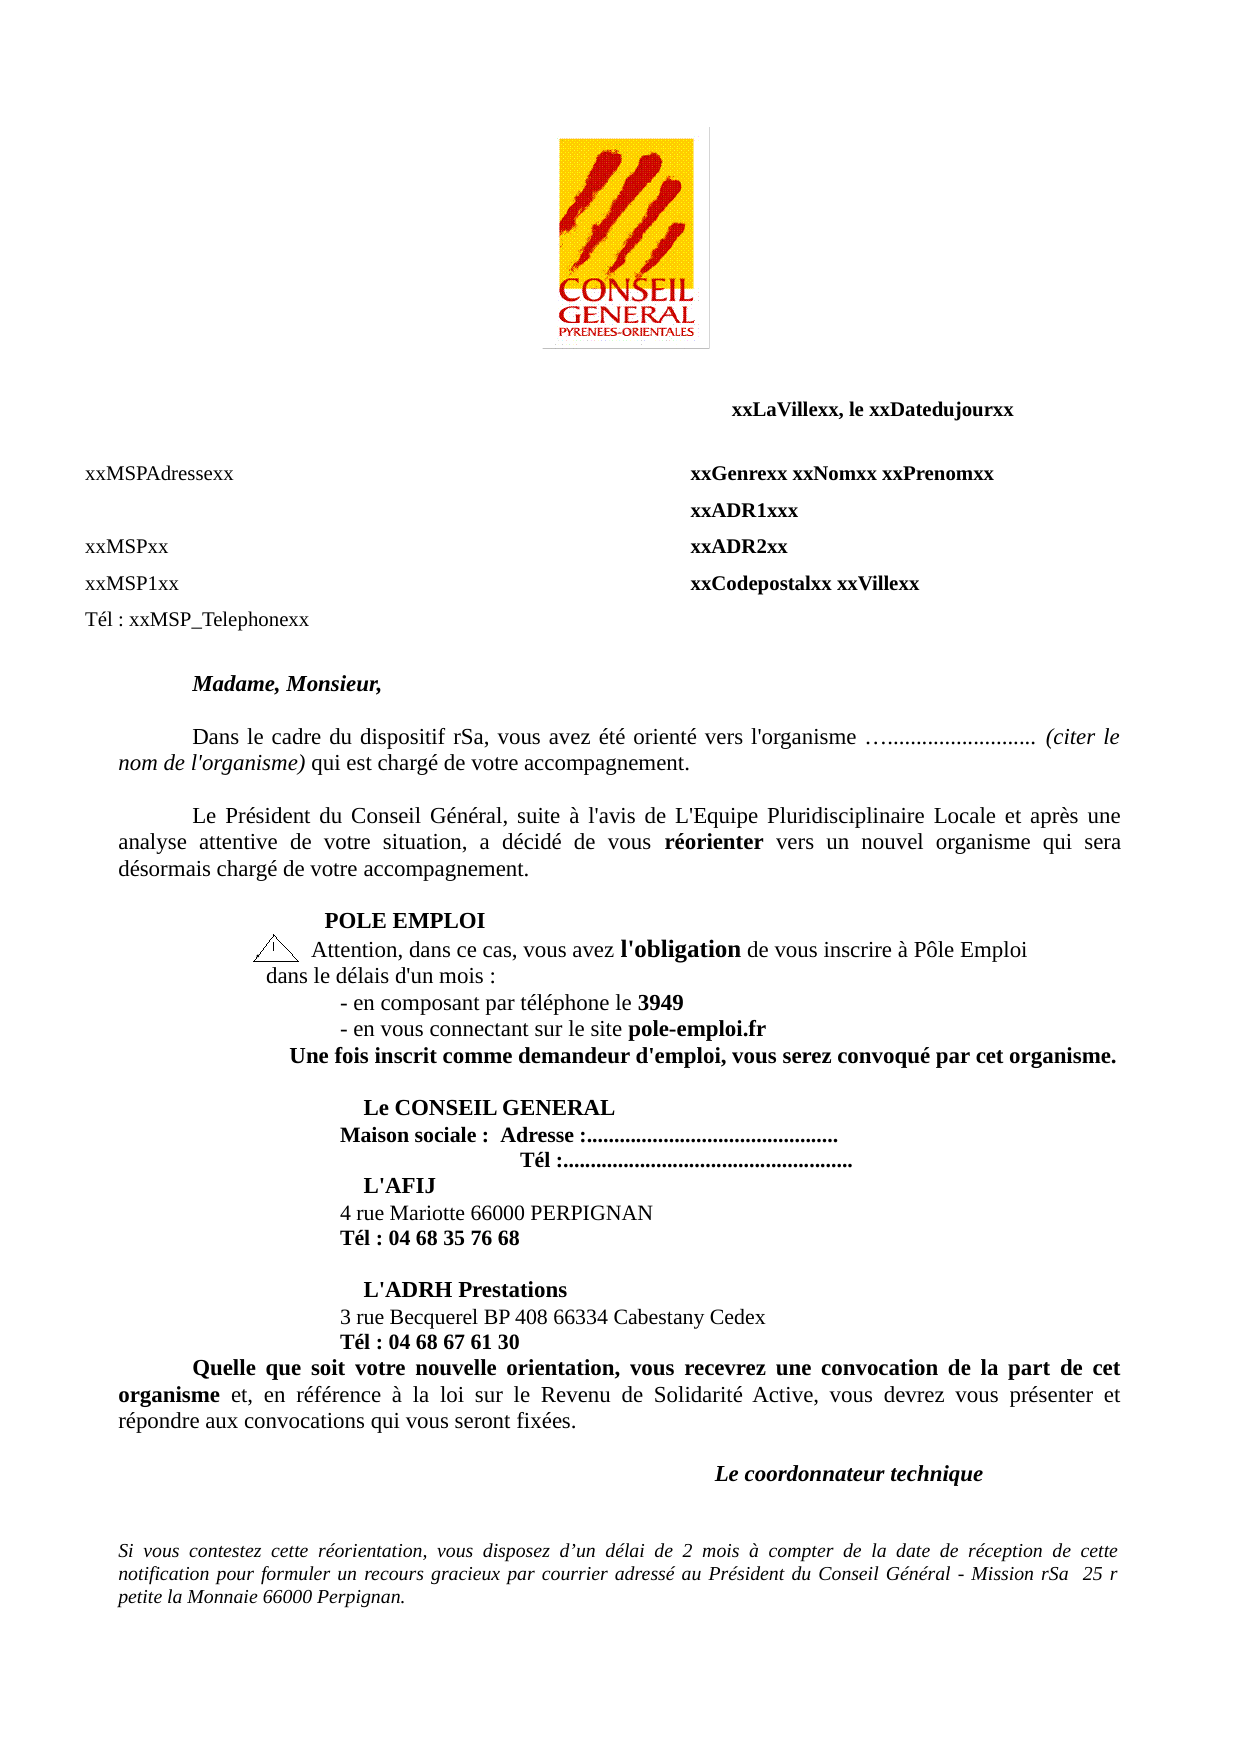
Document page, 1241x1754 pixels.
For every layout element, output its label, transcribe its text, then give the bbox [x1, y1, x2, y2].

text  L'AFIJ [118, 1172, 1122, 1199]
text Une fois inscrit comme demandeur d'emploi, vous serez convoqué par cet organisme. [118, 1042, 1122, 1068]
text Tél :..................................................... [118, 1147, 1122, 1172]
text Le coordonnateur technique [118, 1460, 1122, 1486]
text Quelle que soit votre nouvelle orientation, vous recevrez une convocation de la part de cet organisme et, en référence à la loi sur le Revenu de Solidarité Active, vous devrez vous présenter et répondre aux convocations qui vous seront fixées. [118, 1354, 1122, 1433]
text Madame, Monsieur, [118, 668, 1122, 697]
text - en vous connectant sur le site pole-emploi.fr [118, 1015, 1122, 1042]
text Maison sociale : Adresse :.............................................. [118, 1121, 1122, 1147]
table_header xxMSPAdressexx xxMSPxx xxMSP1xx Tél : xxMSP_Telephonexx [74, 425, 679, 644]
text Si vous contestez cette réorientation, vous disposez d’un délai de 2 mois à compter de la date de réception de cette notification pour formuler un recours gracieux par courrier adressé au Président du Conseil Général - Mission rSa 25 r petite la Monnaie 66000 Perpignan. [118, 1539, 1122, 1607]
table_header xxGenrexx xxNomxx xxPrenomxx xxADR1xxx xxADR2xx xxCodepostalxx xxVillexx [679, 425, 1152, 644]
text xxLaVillexx, le xxDatedujourxx [118, 118, 1122, 424]
picture [542, 127, 710, 349]
text  L'ADRH Prestations [118, 1277, 1122, 1303]
text 4 rue Mariotte 66000 PERPIGNAN [118, 1199, 1122, 1225]
text  POLE EMPLOI [118, 907, 1122, 934]
text . Attention, dans ce cas, vous avez l'obligation de vous inscrire à Pôle Emploi dans le délais d'un mois : [118, 934, 1122, 989]
text Tél : 04 68 35 76 68 [118, 1225, 1122, 1250]
text 3 rue Becquerel BP 408 66334 Cabestany Cedex [118, 1303, 1122, 1329]
text Le Président du Conseil Général, suite à l'avis de L'Equipe Pluridisciplinaire Locale et après une analyse attentive de votre situation, a décidé de vous réorienter vers un nouvel organisme qui sera désormais chargé de votre accompagnement. [118, 802, 1122, 881]
text Tél : 04 68 67 61 30 [118, 1329, 1122, 1354]
text - en composant par téléphone le 3949 [118, 989, 1122, 1015]
text  Le CONSEIL GENERAL [118, 1094, 1122, 1121]
text Dans le cadre du dispositif rSa, vous avez été orienté vers l'organisme ….......................... (citer le nom de l'organisme) qui est chargé de votre accompagnement. [118, 723, 1122, 776]
